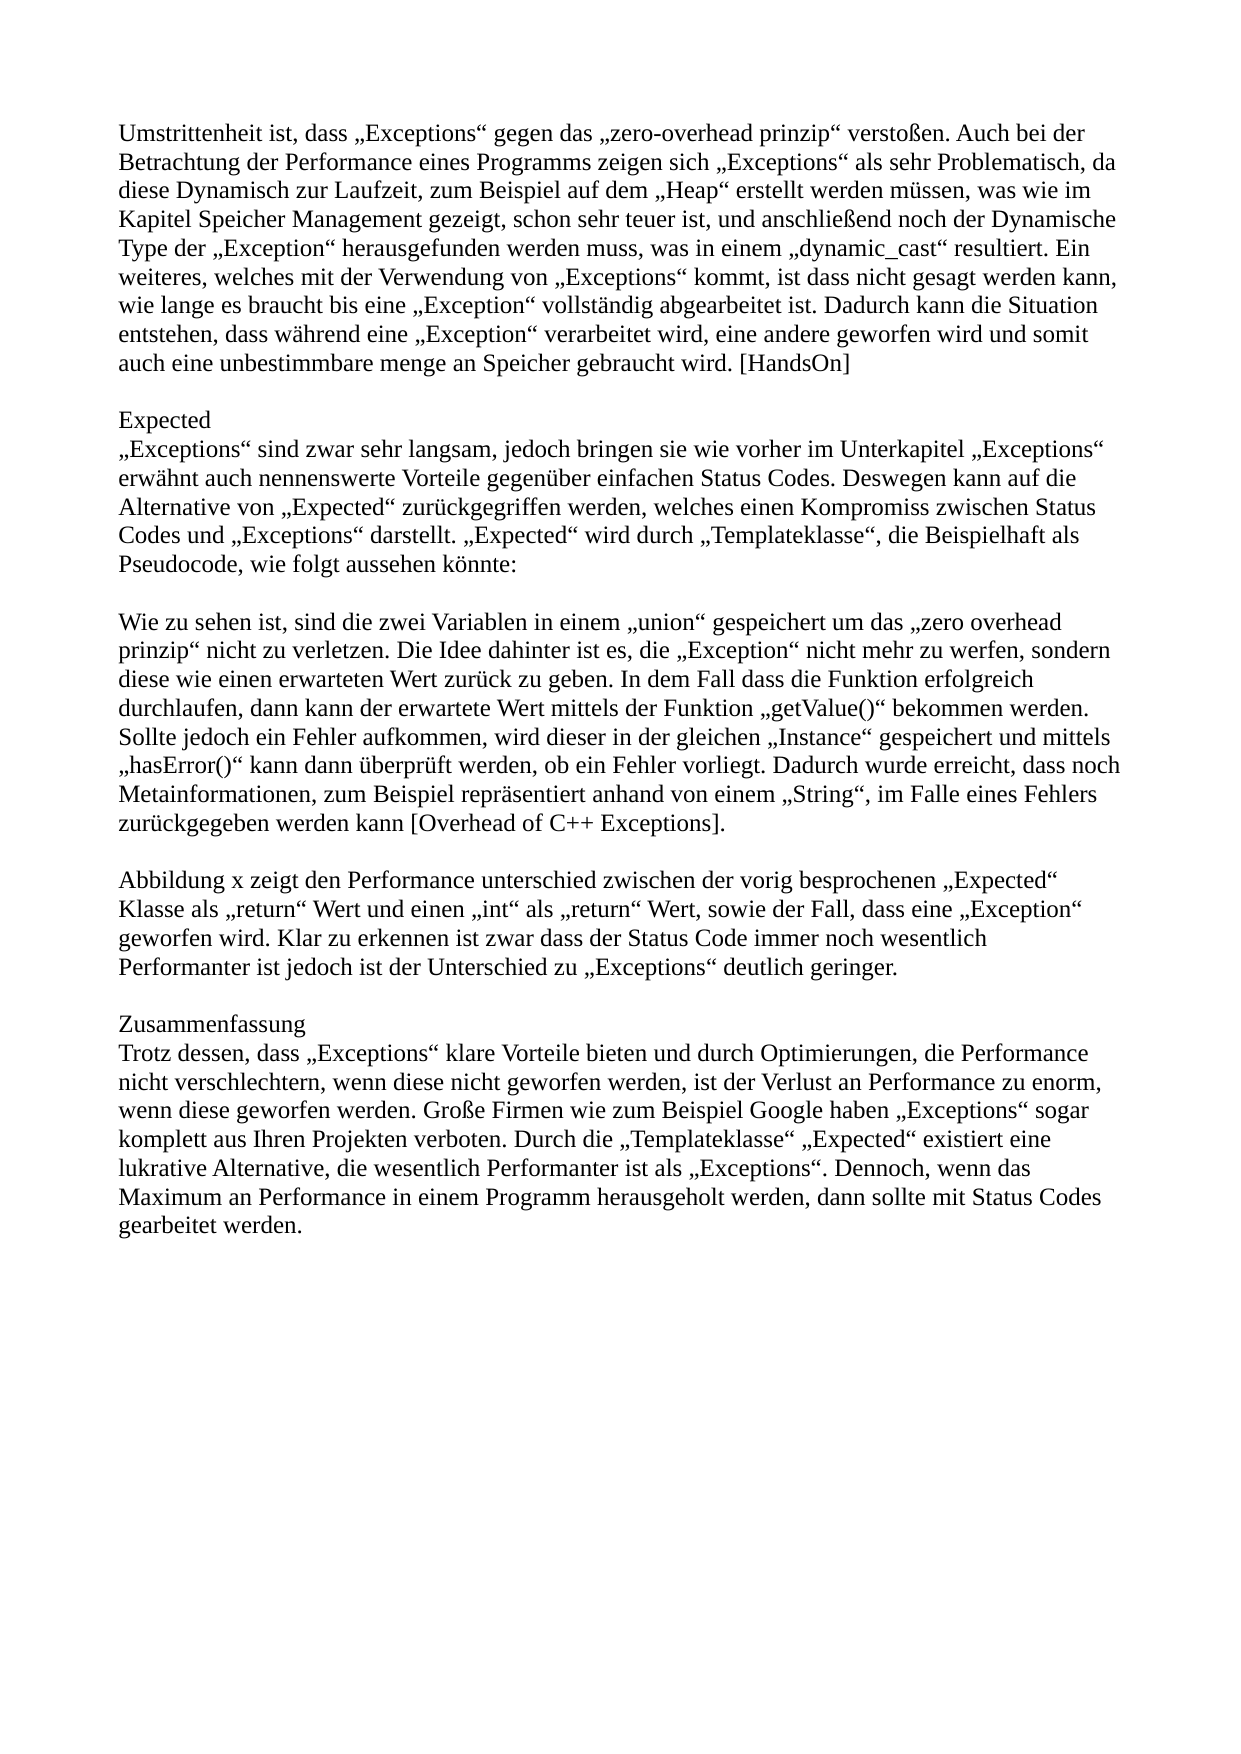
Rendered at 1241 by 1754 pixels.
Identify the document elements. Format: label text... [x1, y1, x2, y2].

text Abbildung x zeigt den Performance unterschied zwischen der vorig besprochenen „Expected“ Klasse als „return“ Wert und einen „int“ als „return“ Wert, sowie der Fall, dass eine „Exception“ geworfen wird. Klar zu erkennen ist zwar dass der Status Code immer noch wesentlich Performanter ist jedoch ist der Unterschied zu „Exceptions“ deutlich geringer. [118, 866, 1122, 981]
text Expected [118, 406, 1122, 434]
text „Exceptions“ sind zwar sehr langsam, jedoch bringen sie wie vorher im Unterkapitel „Exceptions“ erwähnt auch nennenswerte Vorteile gegenüber einfachen Status Codes. Deswegen kann auf die Alternative von „Expected“ zurückgegriffen werden, welches einen Kompromiss zwischen Status Codes und „Exceptions“ darstellt. „Expected“ wird durch „Templateklasse“, die Beispielhaft als Pseudocode, wie folgt aussehen könnte: [118, 434, 1122, 578]
text Wie zu sehen ist, sind die zwei Variablen in einem „union“ gespeichert um das „zero overhead prinzip“ nicht zu verletzen. Die Idee dahinter ist es, die „Exception“ nicht mehr zu werfen, sondern diese wie einen erwarteten Wert zurück zu geben. In dem Fall dass die Funktion erfolgreich durchlaufen, dann kann der erwartete Wert mittels der Funktion „getValue()“ bekommen werden. Sollte jedoch ein Fehler aufkommen, wird dieser in der gleichen „Instance“ gespeichert und mittels „hasError()“ kann dann überprüft werden, ob ein Fehler vorliegt. Dadurch wurde erreicht, dass noch Metainformationen, zum Beispiel repräsentiert anhand von einem „String“, im Falle eines Fehlers zurückgegeben werden kann [Overhead of C++ Exceptions]. [118, 607, 1122, 837]
text Umstrittenheit ist, dass „Exceptions“ gegen das „zero-overhead prinzip“ verstoßen. Auch bei der Betrachtung der Performance eines Programms zeigen sich „Exceptions“ als sehr Problematisch, da diese Dynamisch zur Laufzeit, zum Beispiel auf dem „Heap“ erstellt werden müssen, was wie im Kapitel Speicher Management gezeigt, schon sehr teuer ist, und anschließend noch der Dynamische Type der „Exception“ herausgefunden werden muss, was in einem „dynamic_cast“ resultiert. Ein weiteres, welches mit der Verwendung von „Exceptions“ kommt, ist dass nicht gesagt werden kann, wie lange es braucht bis eine „Exception“ vollständig abgearbeitet ist. Dadurch kann die Situation entstehen, dass während eine „Exception“ verarbeitet wird, eine andere geworfen wird und somit auch eine unbestimmbare menge an Speicher gebraucht wird. [HandsOn] [118, 118, 1122, 377]
text Trotz dessen, dass „Exceptions“ klare Vorteile bieten und durch Optimierungen, die Performance nicht verschlechtern, wenn diese nicht geworfen werden, ist der Verlust an Performance zu enorm, wenn diese geworfen werden. Große Firmen wie zum Beispiel Google haben „Exceptions“ sogar komplett aus Ihren Projekten verboten. Durch die „Templateklasse“ „Expected“ existiert eine lukrative Alternative, die wesentlich Performanter ist als „Exceptions“. Dennoch, wenn das Maximum an Performance in einem Programm herausgeholt werden, dann sollte mit Status Codes gearbeitet werden. [118, 1038, 1122, 1239]
text Zusammenfassung [118, 1009, 1122, 1038]
